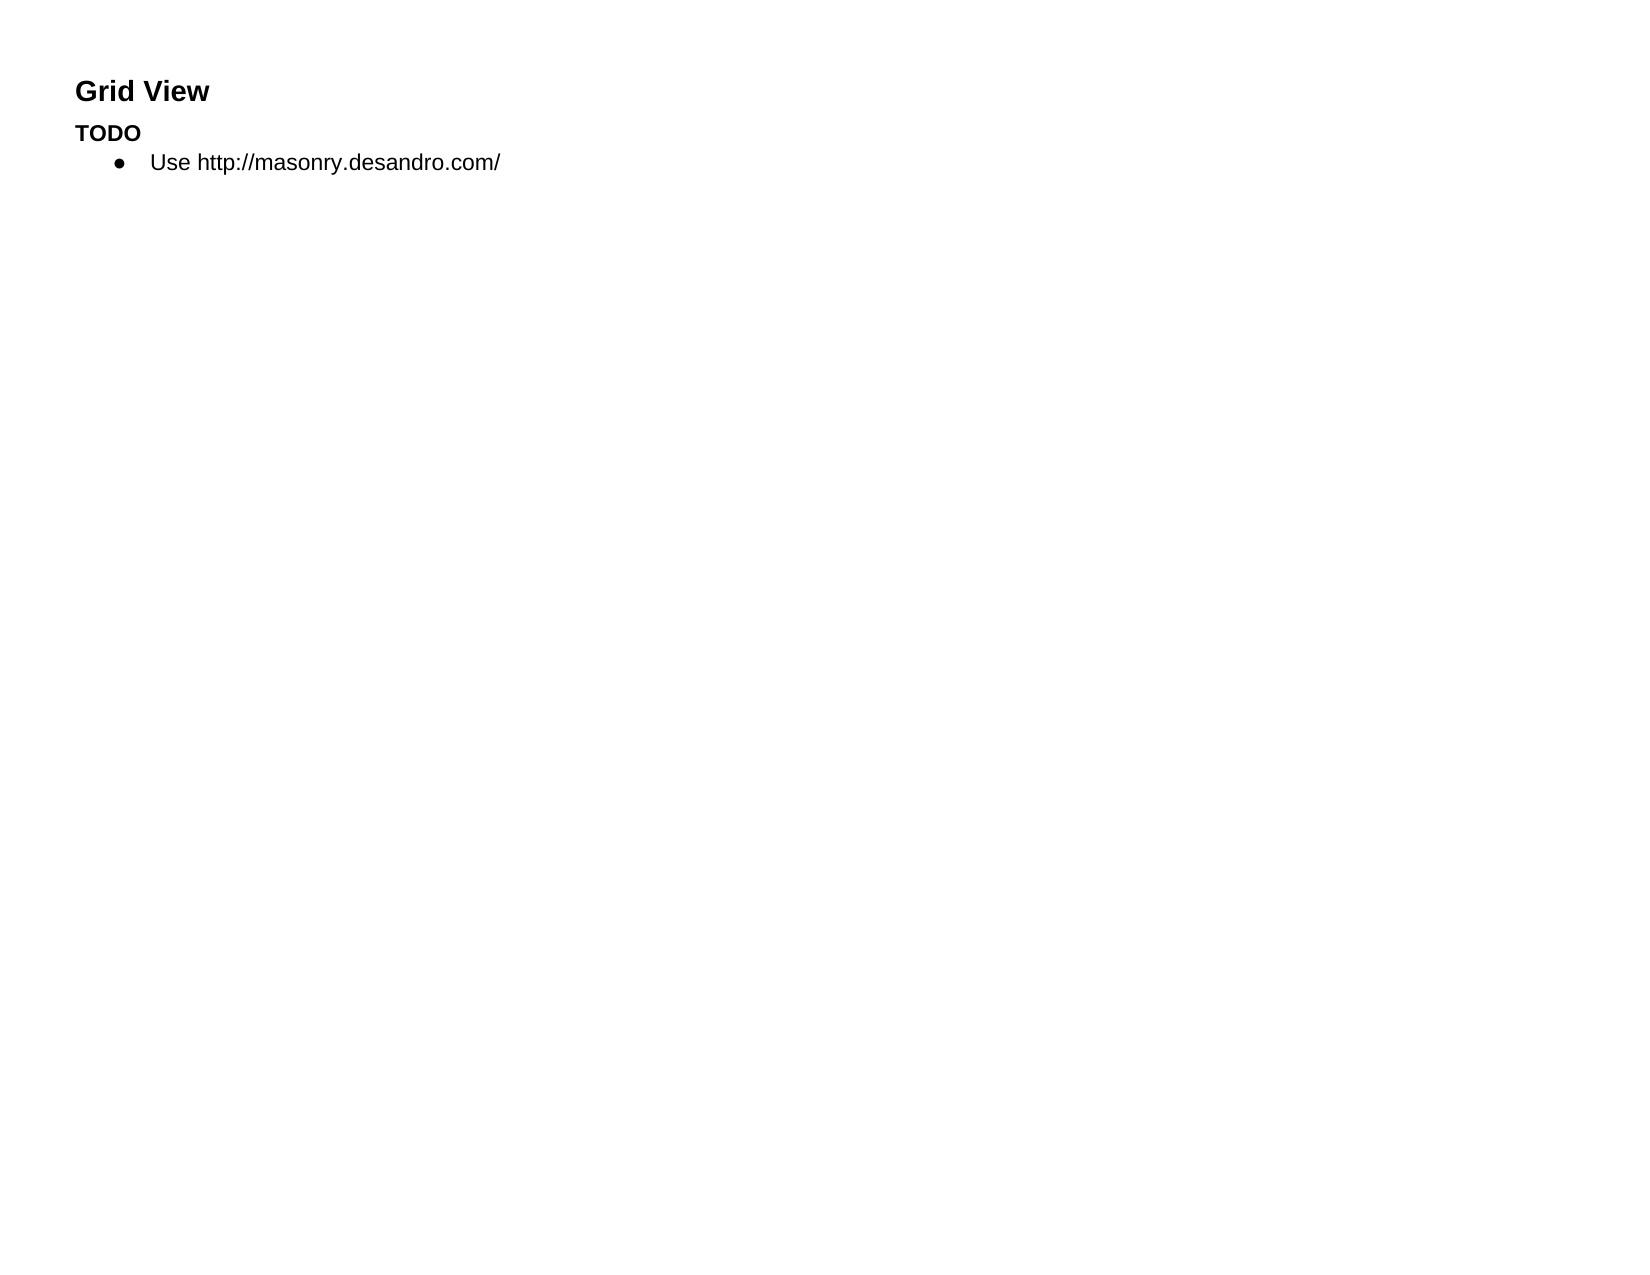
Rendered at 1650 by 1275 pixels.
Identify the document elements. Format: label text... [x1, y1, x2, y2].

subtitle Grid View [75, 75, 1312, 108]
list Use http://masonry.desandro.com/ [112, 150, 1312, 176]
text TODO [75, 121, 1462, 146]
